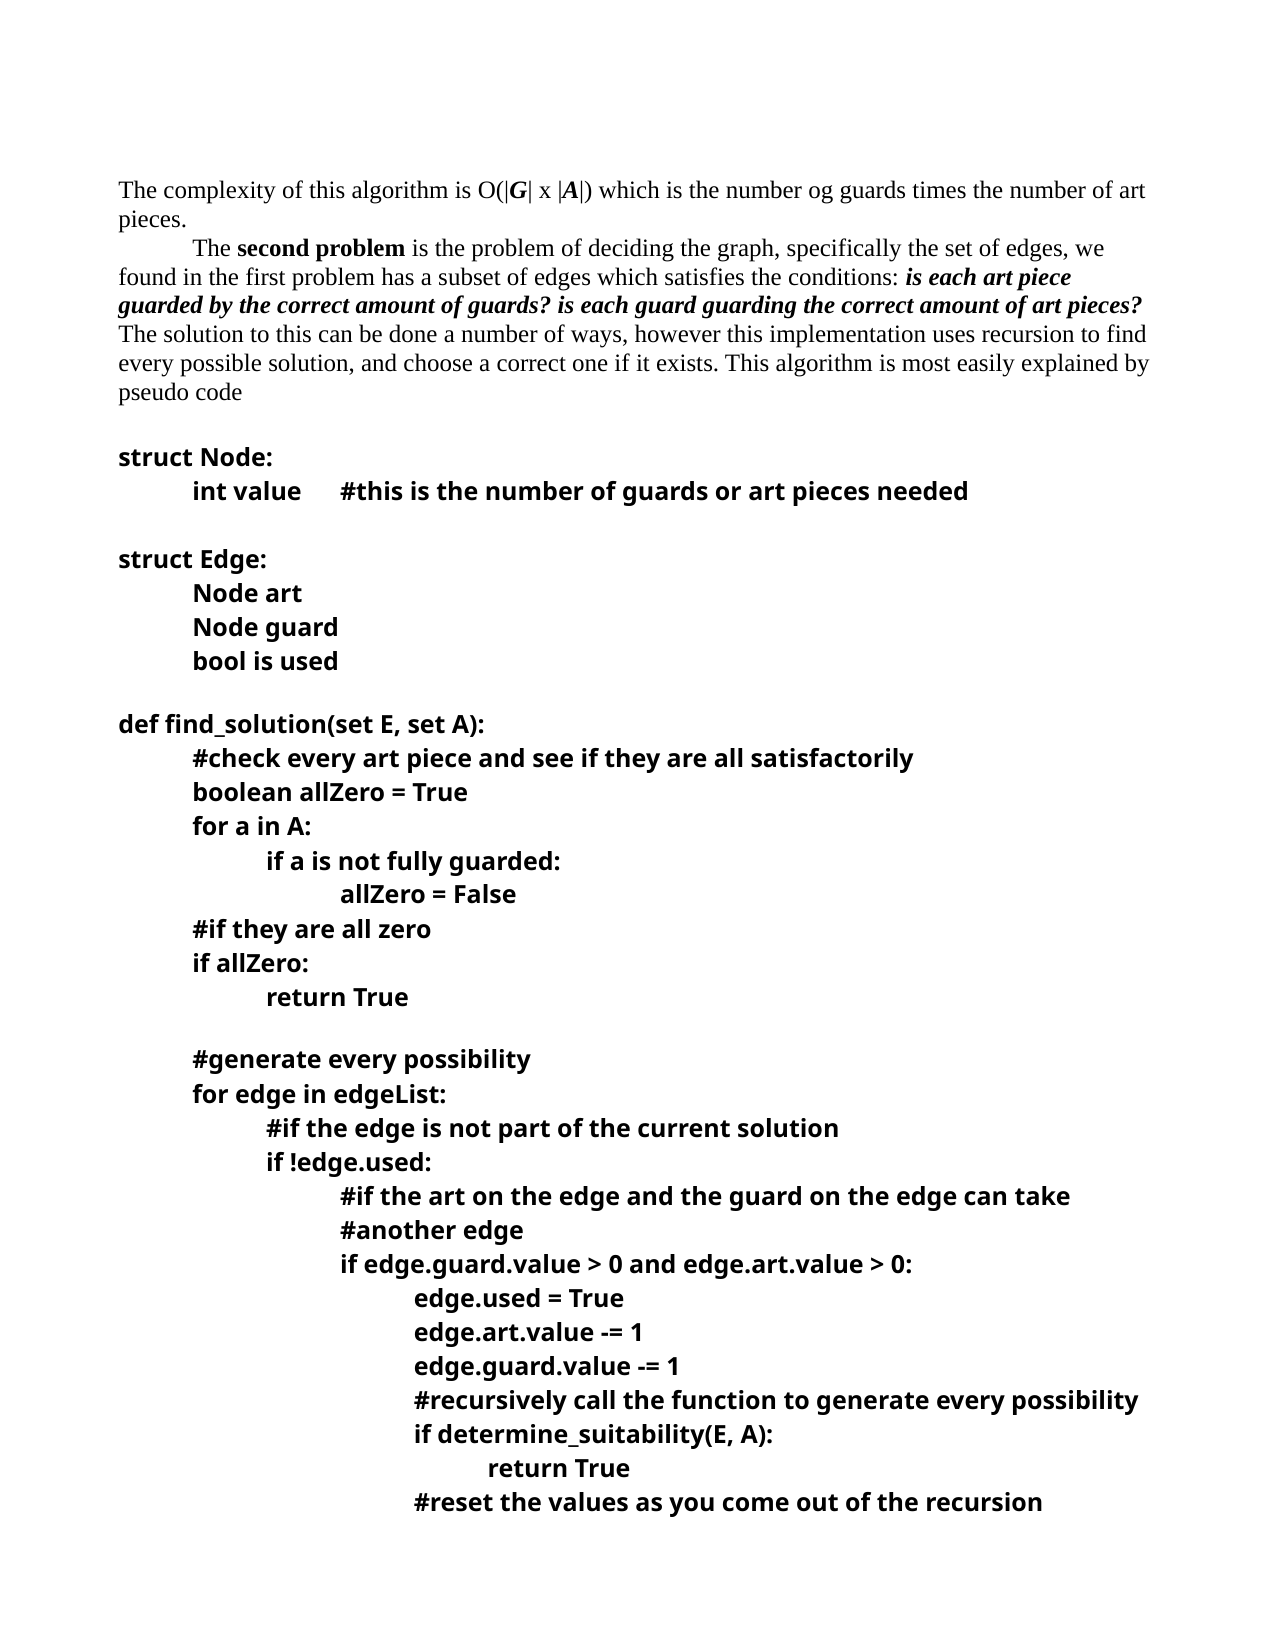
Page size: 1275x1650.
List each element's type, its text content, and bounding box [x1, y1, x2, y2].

text boolean allZero = True [118, 775, 1157, 809]
text struct Node: [118, 440, 1157, 474]
text if !edge.used: [118, 1144, 1157, 1178]
text The complexity of this algorithm is O(|G| x |A|) which is the number og guards times the number of art pieces. [118, 176, 1157, 233]
text edge.used = True [118, 1281, 1157, 1315]
text for a in A: [118, 809, 1157, 843]
text if a is not fully guarded: [118, 843, 1157, 877]
text edge.art.value -= 1 [118, 1315, 1157, 1349]
text if determine_suitability(E, A): [118, 1417, 1157, 1451]
text The second problem is the problem of deciding the graph, specifically the set of edges, we found in the first problem has a subset of edges which satisfies the conditions: is each art piece guarded by the correct amount of guards? is each guard guarding the correct amount of art pieces? [118, 233, 1157, 319]
text if edge.guard.value > 0 and edge.art.value > 0: [118, 1247, 1157, 1281]
text #generate every possibility [118, 1042, 1157, 1076]
text Node guard [118, 610, 1157, 644]
text if allZero: [118, 945, 1157, 979]
text return True [118, 979, 1157, 1013]
text def find_solution(set E, set A): [118, 707, 1157, 741]
text allZero = False [118, 877, 1157, 911]
text The solution to this can be done a number of ways, however this implementation uses recursion to find every possible solution, and choose a correct one if it exists. This algorithm is most easily explained by pseudo code [118, 319, 1157, 406]
text int value #this is the number of guards or art pieces needed [118, 474, 1157, 508]
text #reset the values as you come out of the recursion [118, 1485, 1157, 1519]
text edge.guard.value -= 1 [118, 1349, 1157, 1383]
text for edge in edgeList: [118, 1076, 1157, 1110]
text bool is used [118, 644, 1157, 678]
text #recursively call the function to generate every possibility [118, 1383, 1157, 1417]
text #check every art piece and see if they are all satisfactorily [118, 741, 1157, 775]
text #if they are all zero [118, 911, 1157, 945]
text return True [118, 1451, 1157, 1485]
text Node art [118, 576, 1157, 610]
text #if the edge is not part of the current solution [118, 1110, 1157, 1144]
text #if the art on the edge and the guard on the edge can take #another edge [118, 1178, 1157, 1247]
text struct Edge: [118, 542, 1157, 576]
